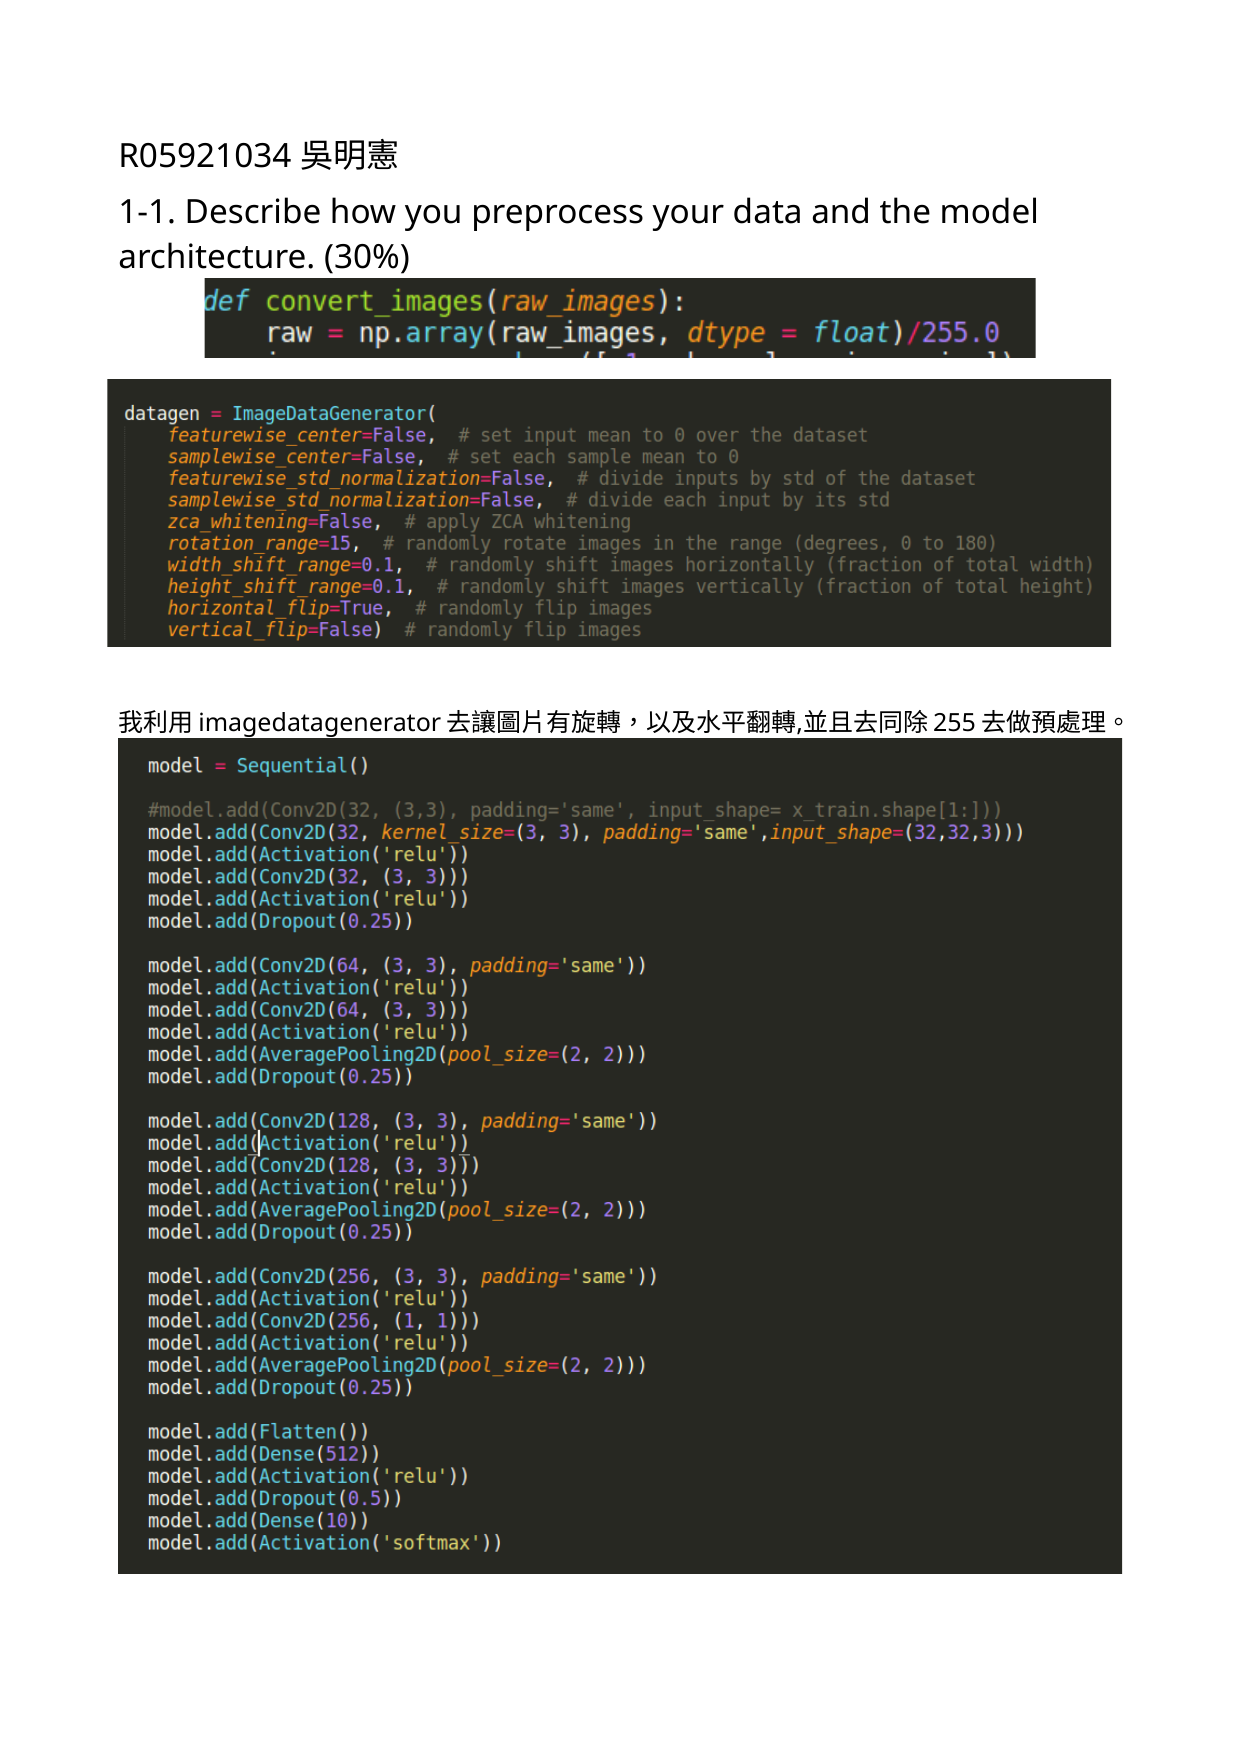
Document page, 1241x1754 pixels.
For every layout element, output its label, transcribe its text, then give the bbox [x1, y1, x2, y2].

picture [204, 278, 1036, 358]
text 我利用imagedatagenerator去讓圖片有旋轉，以及水平翻轉,並且去同除255去做預處理。 [118, 702, 1122, 738]
text 1-1. Describe how you preprocess your data and the model architecture. (30%) [118, 187, 1122, 278]
text R05921034 吳明憲 [118, 128, 1122, 177]
picture [107, 379, 1112, 647]
picture [118, 738, 1123, 1574]
